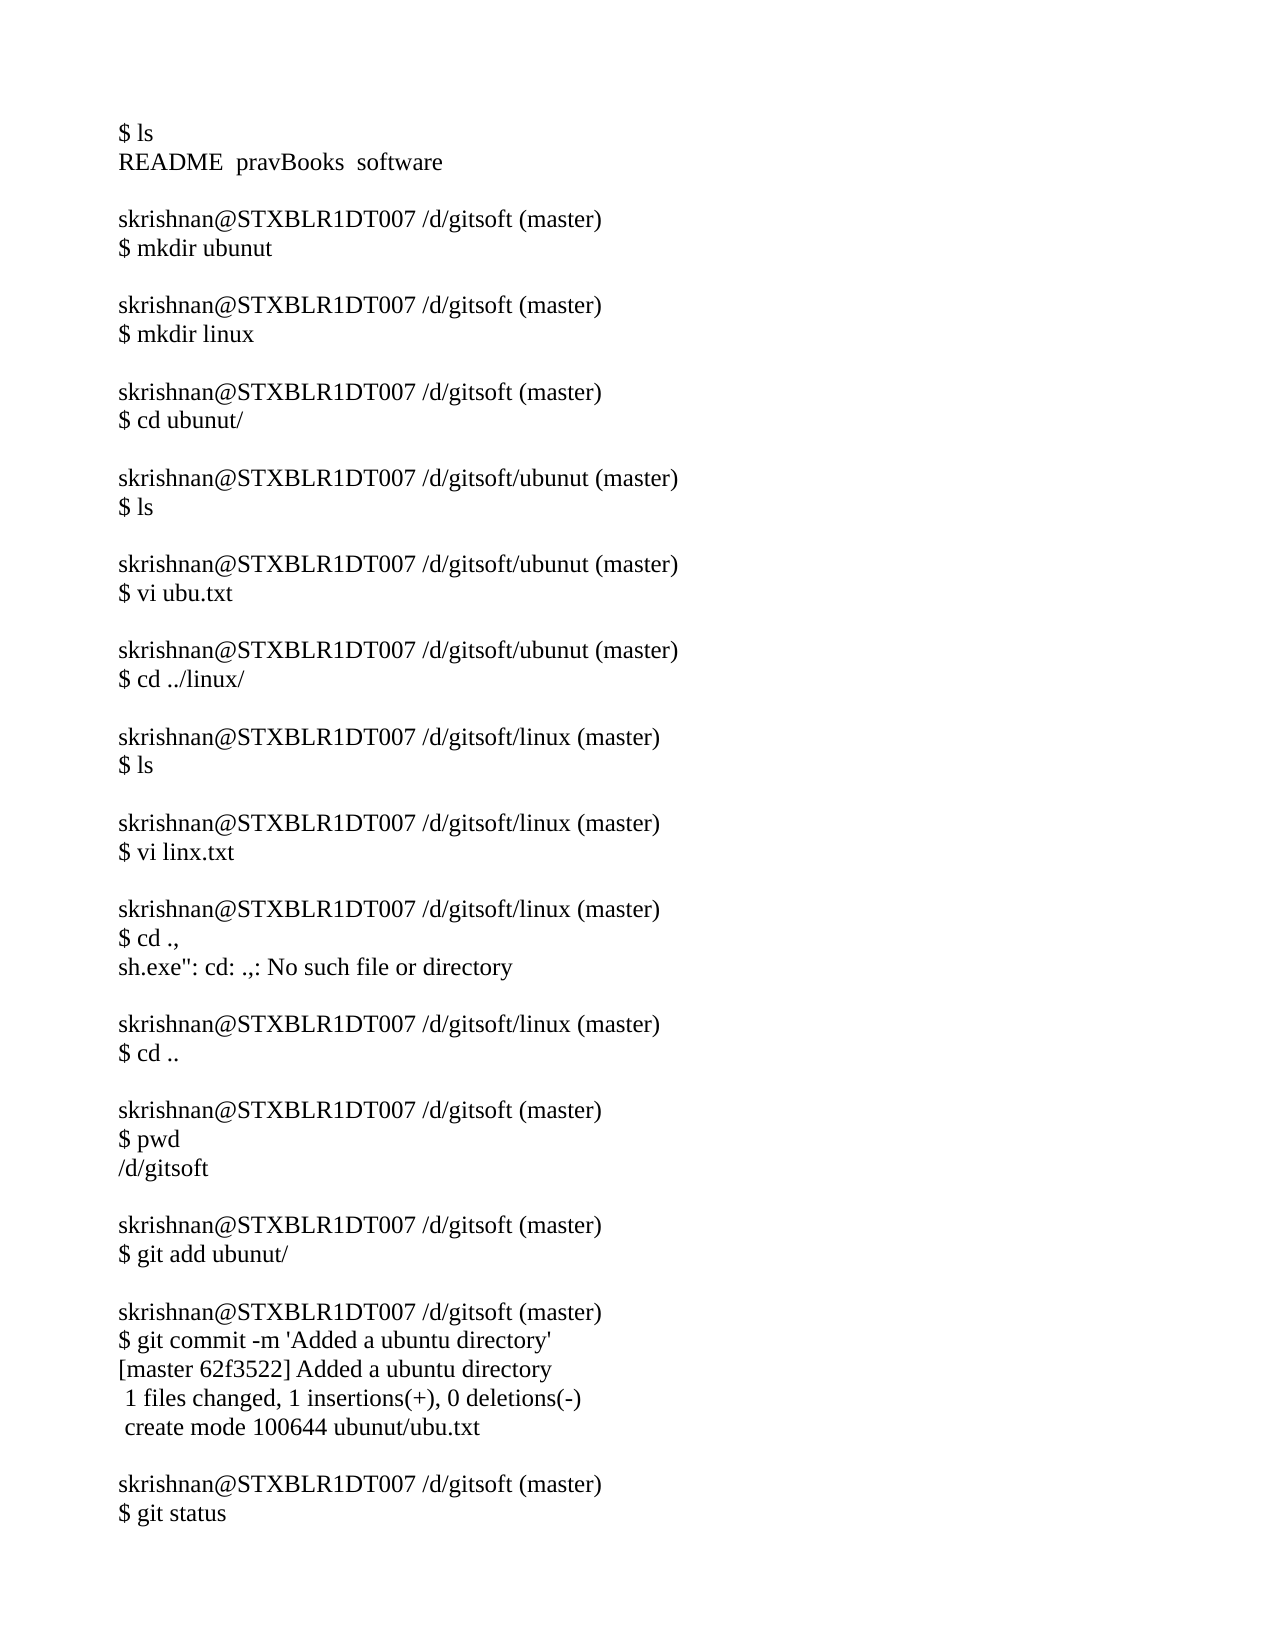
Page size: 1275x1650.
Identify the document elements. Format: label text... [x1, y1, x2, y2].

text $ pwd [118, 1124, 1157, 1153]
text skrishnan@STXBLR1DT007 /d/gitsoft/linux (master) [118, 1009, 1157, 1038]
text skrishnan@STXBLR1DT007 /d/gitsoft (master) [118, 204, 1157, 233]
text $ cd ubunut/ [118, 406, 1157, 434]
text $ mkdir linux [118, 319, 1157, 348]
text $ ls [118, 492, 1157, 521]
text skrishnan@STXBLR1DT007 /d/gitsoft (master) [118, 377, 1157, 406]
text 1 files changed, 1 insertions(+), 0 deletions(-) [118, 1383, 1157, 1412]
text skrishnan@STXBLR1DT007 /d/gitsoft/ubunut (master) [118, 549, 1157, 578]
text /d/gitsoft [118, 1153, 1157, 1182]
text [master 62f3522] Added a ubuntu directory [118, 1354, 1157, 1383]
text README pravBooks software [118, 147, 1157, 176]
text $ ls [118, 751, 1157, 779]
text skrishnan@STXBLR1DT007 /d/gitsoft/ubunut (master) [118, 636, 1157, 664]
text skrishnan@STXBLR1DT007 /d/gitsoft (master) [118, 1297, 1157, 1326]
text $ ls [118, 118, 1157, 147]
text $ git commit -m 'Added a ubuntu directory' [118, 1326, 1157, 1354]
text create mode 100644 ubunut/ubu.txt [118, 1412, 1157, 1441]
text skrishnan@STXBLR1DT007 /d/gitsoft (master) [118, 1096, 1157, 1124]
text skrishnan@STXBLR1DT007 /d/gitsoft (master) [118, 1211, 1157, 1239]
text $ cd ../linux/ [118, 664, 1157, 693]
text skrishnan@STXBLR1DT007 /d/gitsoft (master) [118, 1469, 1157, 1498]
text sh.exe": cd: .,: No such file or directory [118, 952, 1157, 981]
text $ git add ubunut/ [118, 1239, 1157, 1268]
text $ cd ., [118, 923, 1157, 952]
text skrishnan@STXBLR1DT007 /d/gitsoft/ubunut (master) [118, 463, 1157, 492]
text $ vi ubu.txt [118, 578, 1157, 607]
text skrishnan@STXBLR1DT007 /d/gitsoft/linux (master) [118, 808, 1157, 837]
text $ mkdir ubunut [118, 233, 1157, 262]
text $ vi linx.txt [118, 837, 1157, 866]
text skrishnan@STXBLR1DT007 /d/gitsoft (master) [118, 291, 1157, 319]
text skrishnan@STXBLR1DT007 /d/gitsoft/linux (master) [118, 894, 1157, 923]
text $ git status [118, 1498, 1157, 1527]
text $ cd .. [118, 1038, 1157, 1067]
text skrishnan@STXBLR1DT007 /d/gitsoft/linux (master) [118, 722, 1157, 751]
